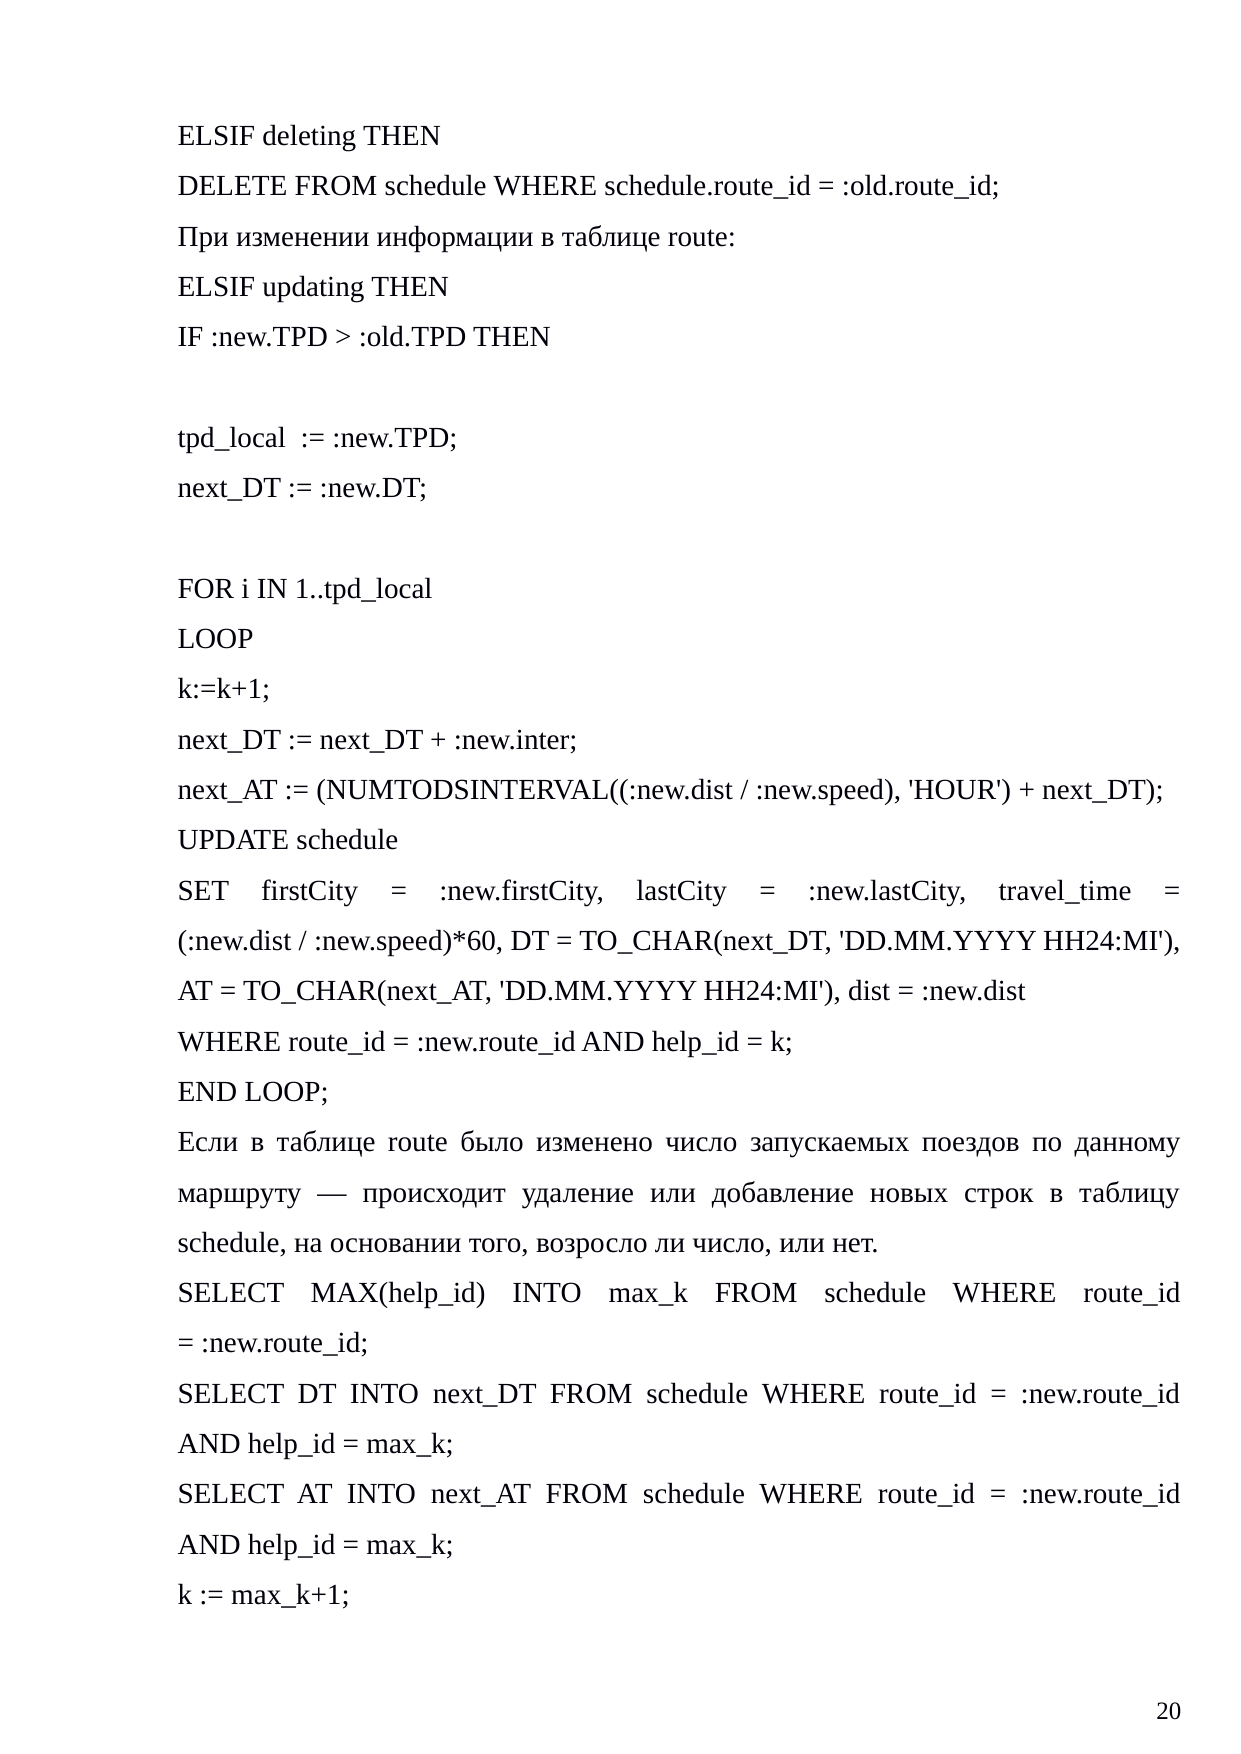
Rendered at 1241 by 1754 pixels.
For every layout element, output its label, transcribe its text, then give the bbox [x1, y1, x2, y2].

text FOR i IN 1..tpd_local [177, 571, 1181, 604]
text k:=k+1; [177, 672, 1181, 705]
text END LOOP; [177, 1074, 1181, 1108]
text SELECT DT INTO next_DT FROM schedule WHERE route_id = :new.route_id AND help_id = max_k; [177, 1376, 1181, 1460]
text ELSIF deleting THEN [177, 118, 1181, 152]
text LOOP [177, 621, 1181, 655]
text IF :new.TPD > :old.TPD THEN [177, 319, 1181, 353]
text k := max_k+1; [177, 1577, 1181, 1611]
text При изменении информации в таблице route: [177, 219, 1181, 252]
text tpd_local := :new.TPD; [177, 420, 1181, 453]
text next_DT := next_DT + :new.inter; [177, 722, 1181, 755]
text SELECT AT INTO next_AT FROM schedule WHERE route_id = :new.route_id AND help_id = max_k; [177, 1477, 1181, 1560]
text Если в таблице route было изменено число запускаемых поездов по данному маршруту — происходит удаление или добавление новых строк в таблицу schedule, на основании того, возросло ли число, или нет. [177, 1124, 1181, 1258]
text next_DT := :new.DT; [177, 470, 1181, 504]
text next_AT := (NUMTODSINTERVAL((:new.dist / :new.speed), 'HOUR') + next_DT); [177, 772, 1181, 806]
text WHERE route_id = :new.route_id AND help_id = k; [177, 1024, 1181, 1057]
text SELECT MAX(help_id) INTO max_k FROM schedule WHERE route_id = :new.route_id; [177, 1275, 1181, 1359]
text SET firstCity = :new.firstCity, lastCity = :new.lastCity, travel_time = (:new.dist / :new.speed)*60, DT = TO_CHAR(next_DT, 'DD.MM.YYYY HH24:MI'), AT = TO_CHAR(next_AT, 'DD.MM.YYYY HH24:MI'), dist = :new.dist [177, 873, 1181, 1007]
text ELSIF updating THEN [177, 269, 1181, 303]
text DELETE FROM schedule WHERE schedule.route_id = :old.route_id; [177, 168, 1181, 202]
text UPDATE schedule [177, 822, 1181, 856]
